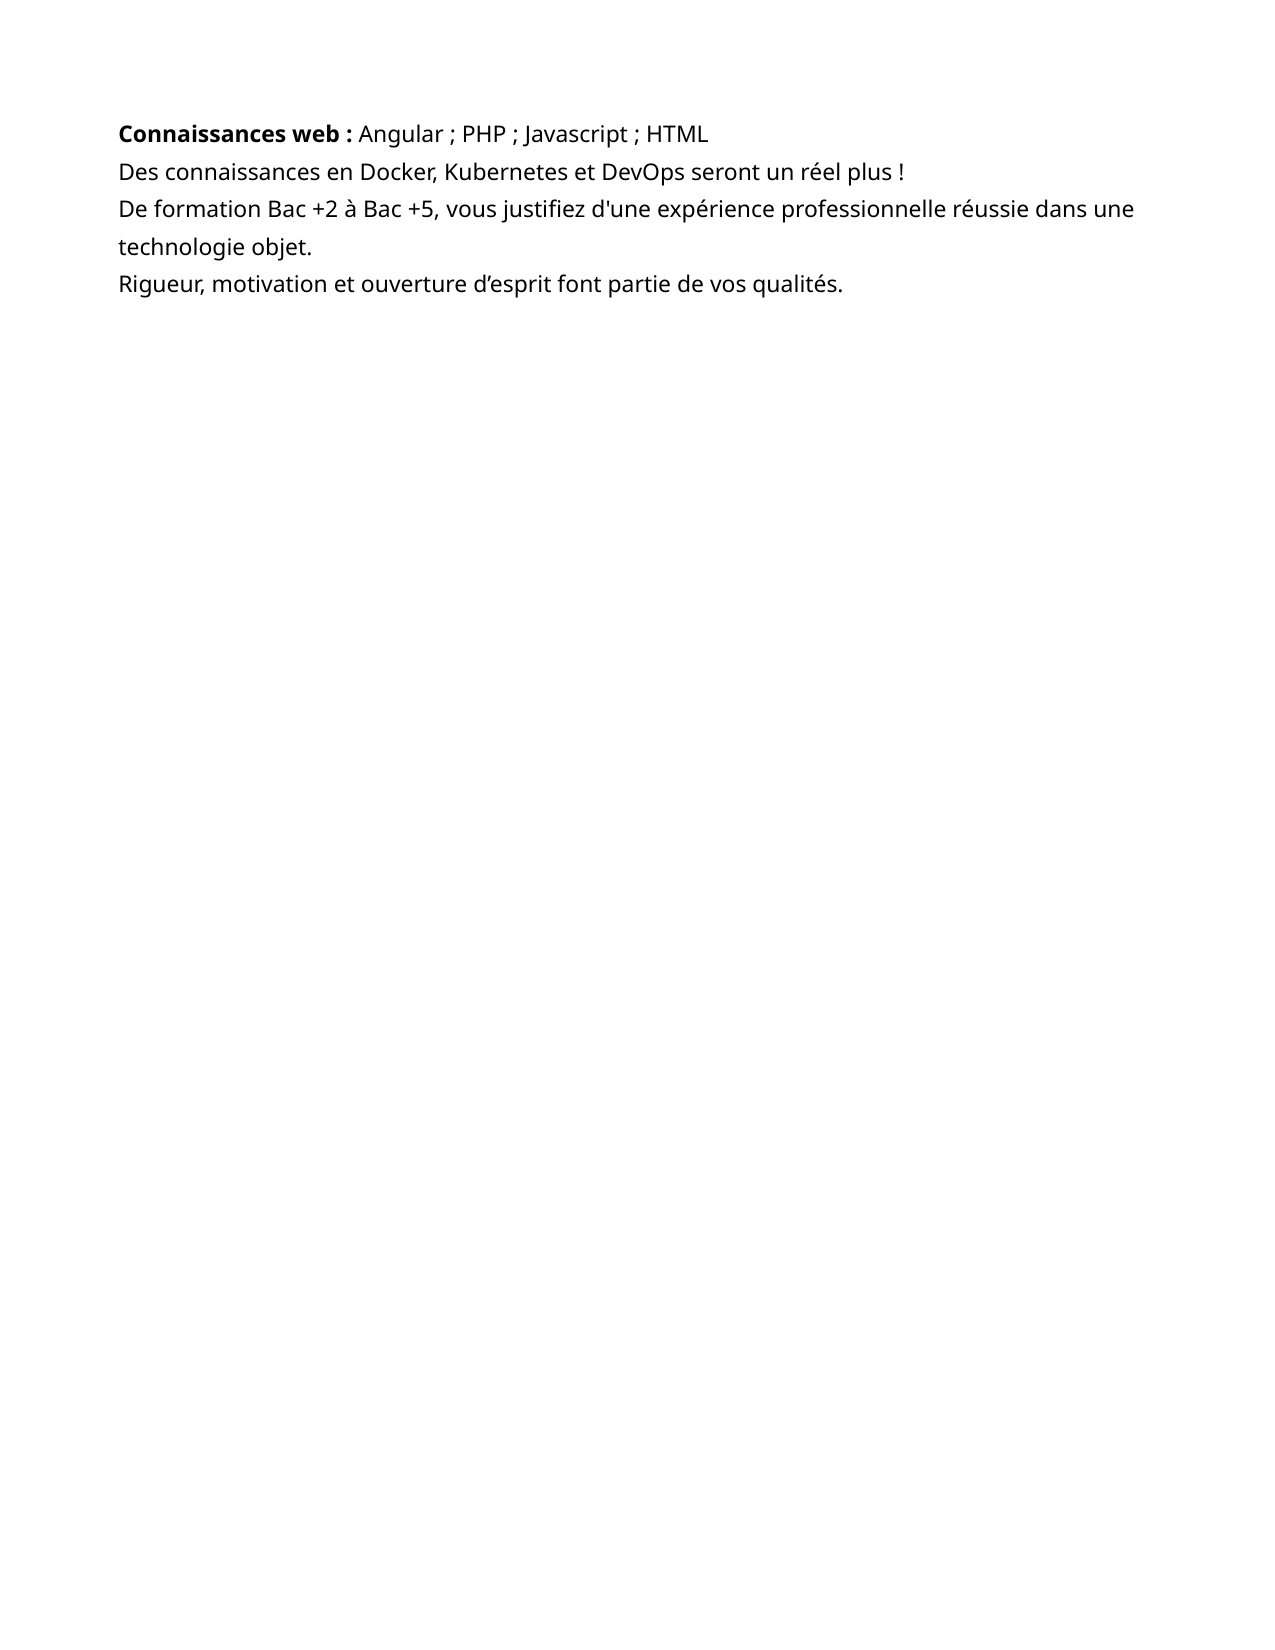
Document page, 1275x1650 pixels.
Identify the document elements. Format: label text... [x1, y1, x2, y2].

text Connaissances web : Angular ; PHP ; Javascript ; HTML Des connaissances en Docker, Kubernetes et DevOps seront un réel plus ! [118, 118, 1157, 187]
text De formation Bac +2 à Bac +5, vous justifiez d'une expérience professionnelle réussie dans une technologie objet. Rigueur, motivation et ouverture d’esprit font partie de vos qualités. [118, 193, 1157, 337]
